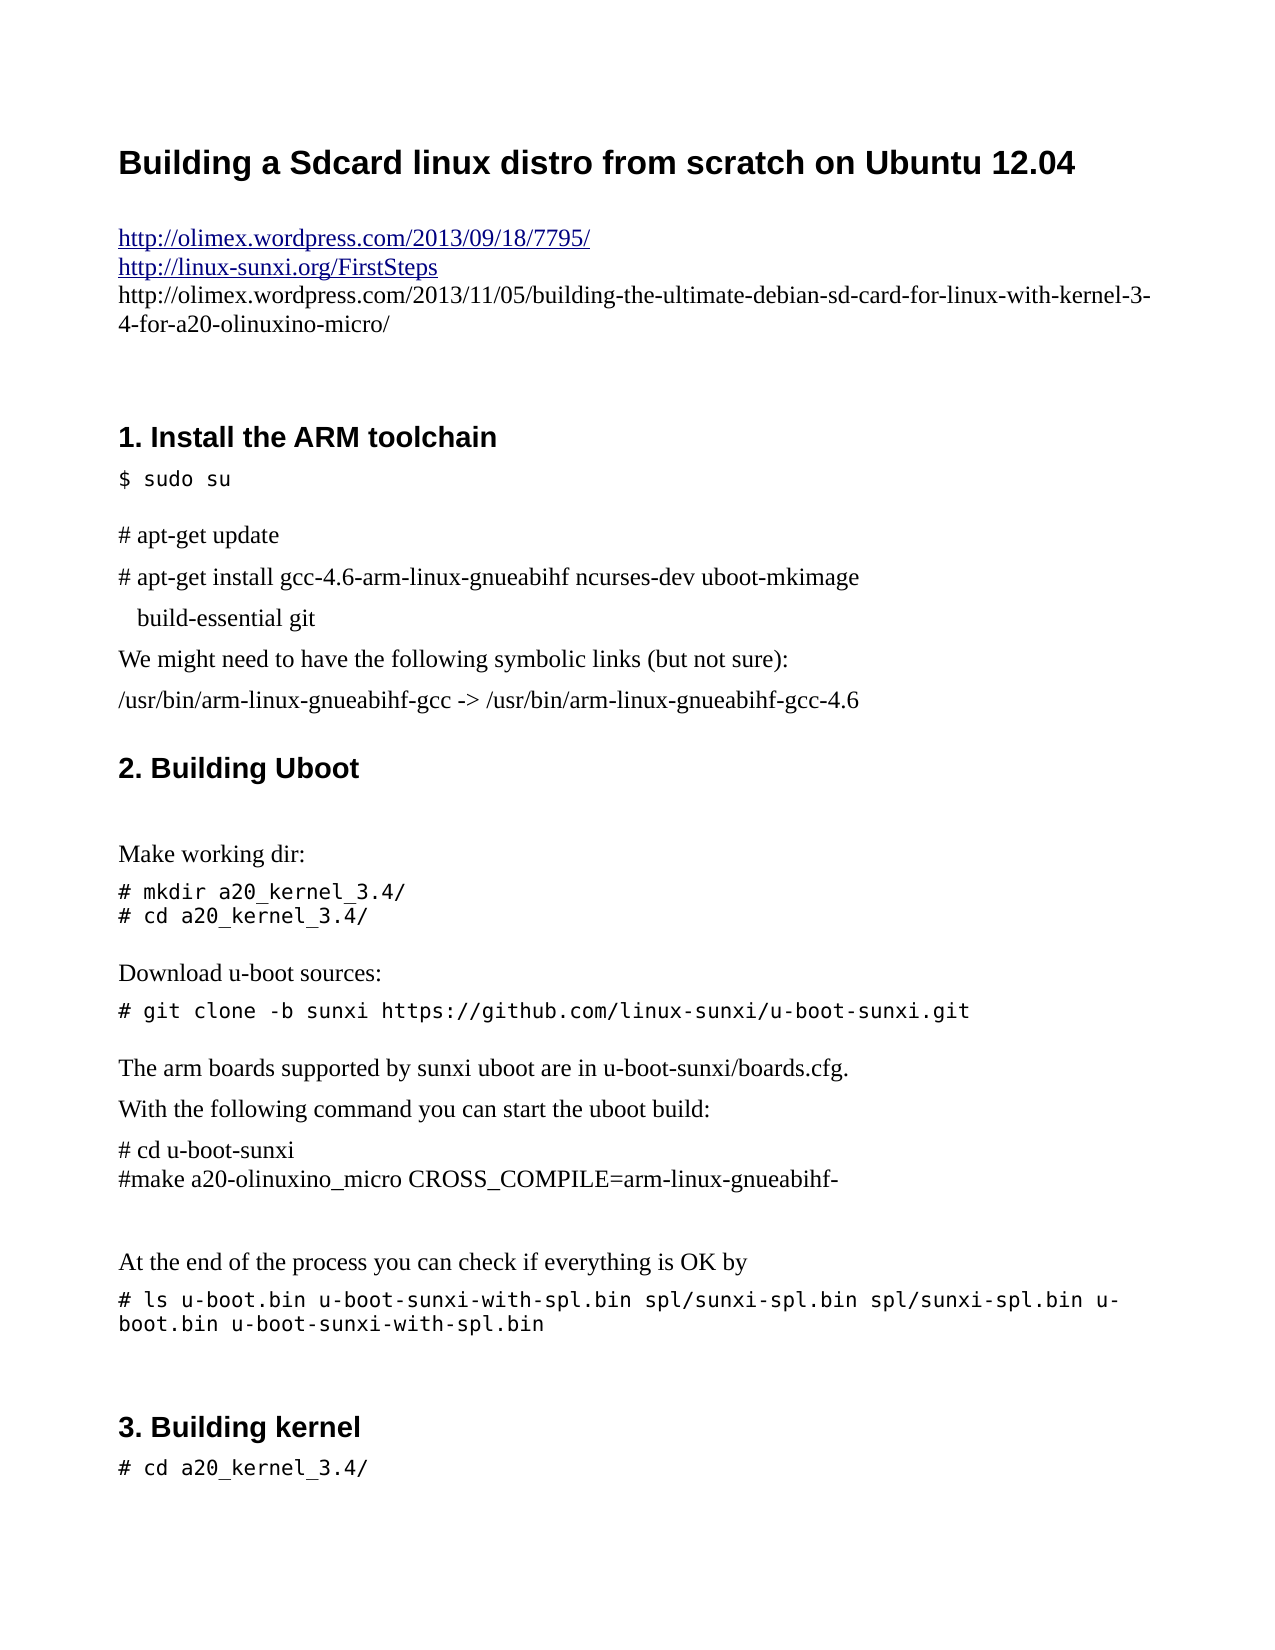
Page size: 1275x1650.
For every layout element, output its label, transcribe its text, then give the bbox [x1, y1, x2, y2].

text # cd a20_kernel_3.4/ [118, 1456, 1157, 1481]
text /usr/bin/arm-linux-gnueabihf-gcc -> /usr/bin/arm-linux-gnueabihf-gcc-4.6 [118, 685, 1157, 714]
text http://olimex.wordpress.com/2013/11/05/building-the-ultimate-debian-sd-card-for-linux-with-kernel-3-4-for-a20-olinuxino-micro/ [118, 281, 1157, 338]
text Download u-boot sources: [118, 958, 1157, 987]
subtitle 2. Building Uboot [118, 752, 1157, 785]
text #make a20-olinuxino_micro CROSS_COMPILE=arm-linux-gnueabihf- [118, 1164, 1157, 1193]
subtitle 1. Install the ARM toolchain [118, 421, 1157, 454]
text With the following command you can start the uboot build: [118, 1094, 1157, 1123]
text The arm boards supported by sunxi uboot are in u-boot-sunxi/boards.cfg. [118, 1053, 1157, 1082]
text # cd u-boot-sunxi [118, 1136, 1157, 1164]
subtitle 3. Building kernel [118, 1410, 1157, 1444]
text # cd a20_kernel_3.4/ [118, 904, 1157, 929]
text http://linux-sunxi.org/FirstSteps [118, 252, 1157, 281]
text # ls u-boot.bin u-boot-sunxi-with-spl.bin spl/sunxi-spl.bin spl/sunxi-spl.bin u-boot.bin u-boot-sunxi-with-spl.bin [118, 1288, 1157, 1337]
text # mkdir a20_kernel_3.4/ [118, 880, 1157, 904]
text # apt-get update [118, 520, 1157, 549]
text build-essential git [118, 603, 1157, 632]
text http://olimex.wordpress.com/2013/09/18/7795/ [118, 223, 1157, 252]
text # git clone -b sunxi https://github.com/linux-sunxi/u-boot-sunxi.git [118, 999, 1157, 1024]
text We might need to have the following symbolic links (but not sure): [118, 644, 1157, 673]
text At the end of the process you can check if everything is OK by [118, 1247, 1157, 1276]
subtitle Building a Sdcard linux distro from scratch on Ubuntu 12.04 [118, 143, 1157, 182]
text Make working dir: [118, 839, 1157, 868]
text $ sudo su [118, 467, 1157, 491]
text # apt-get install gcc-4.6-arm-linux-gnueabihf ncurses-dev uboot-mkimage [118, 562, 1157, 590]
